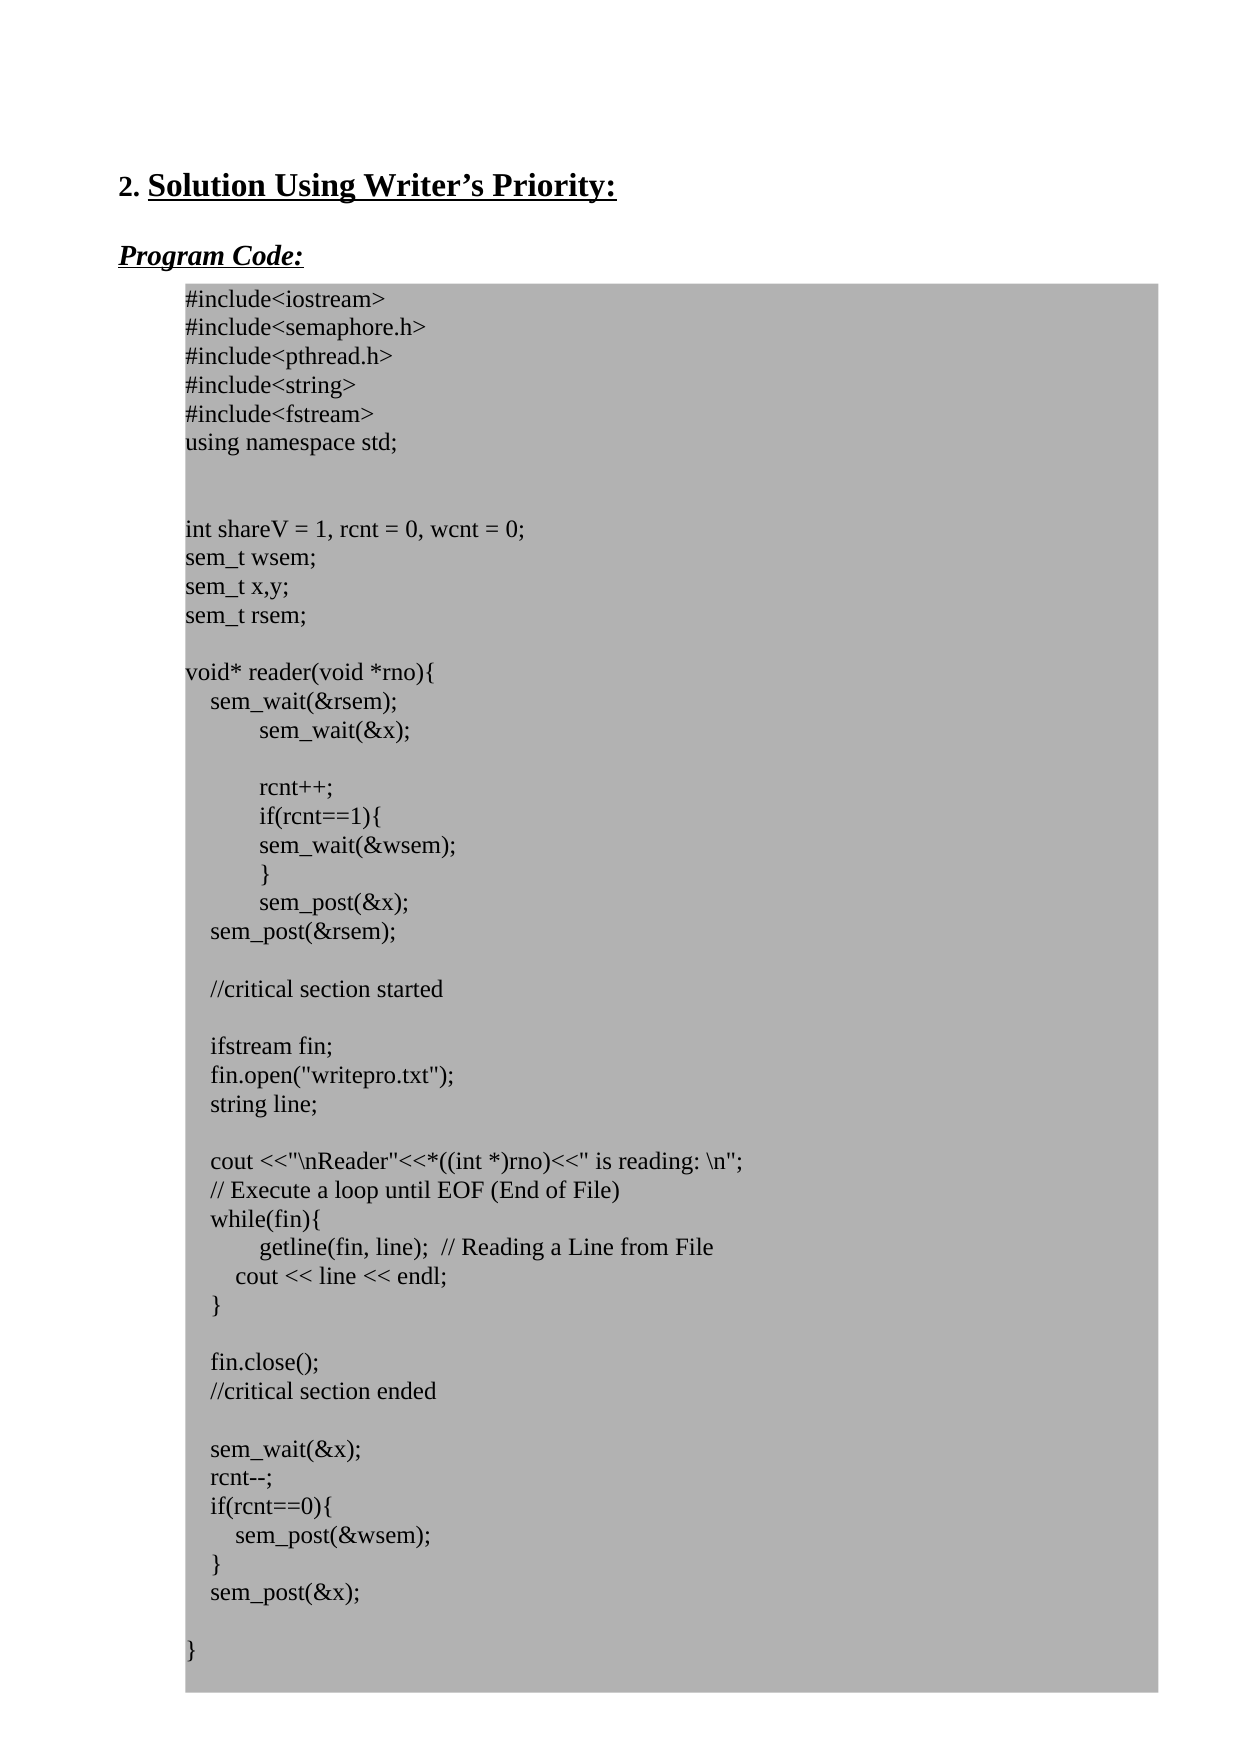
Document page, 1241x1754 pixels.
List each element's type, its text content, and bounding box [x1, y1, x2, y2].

text Program Code: [118, 238, 1122, 271]
text 2. Solution Using Writer’s Priority: [118, 166, 1122, 204]
